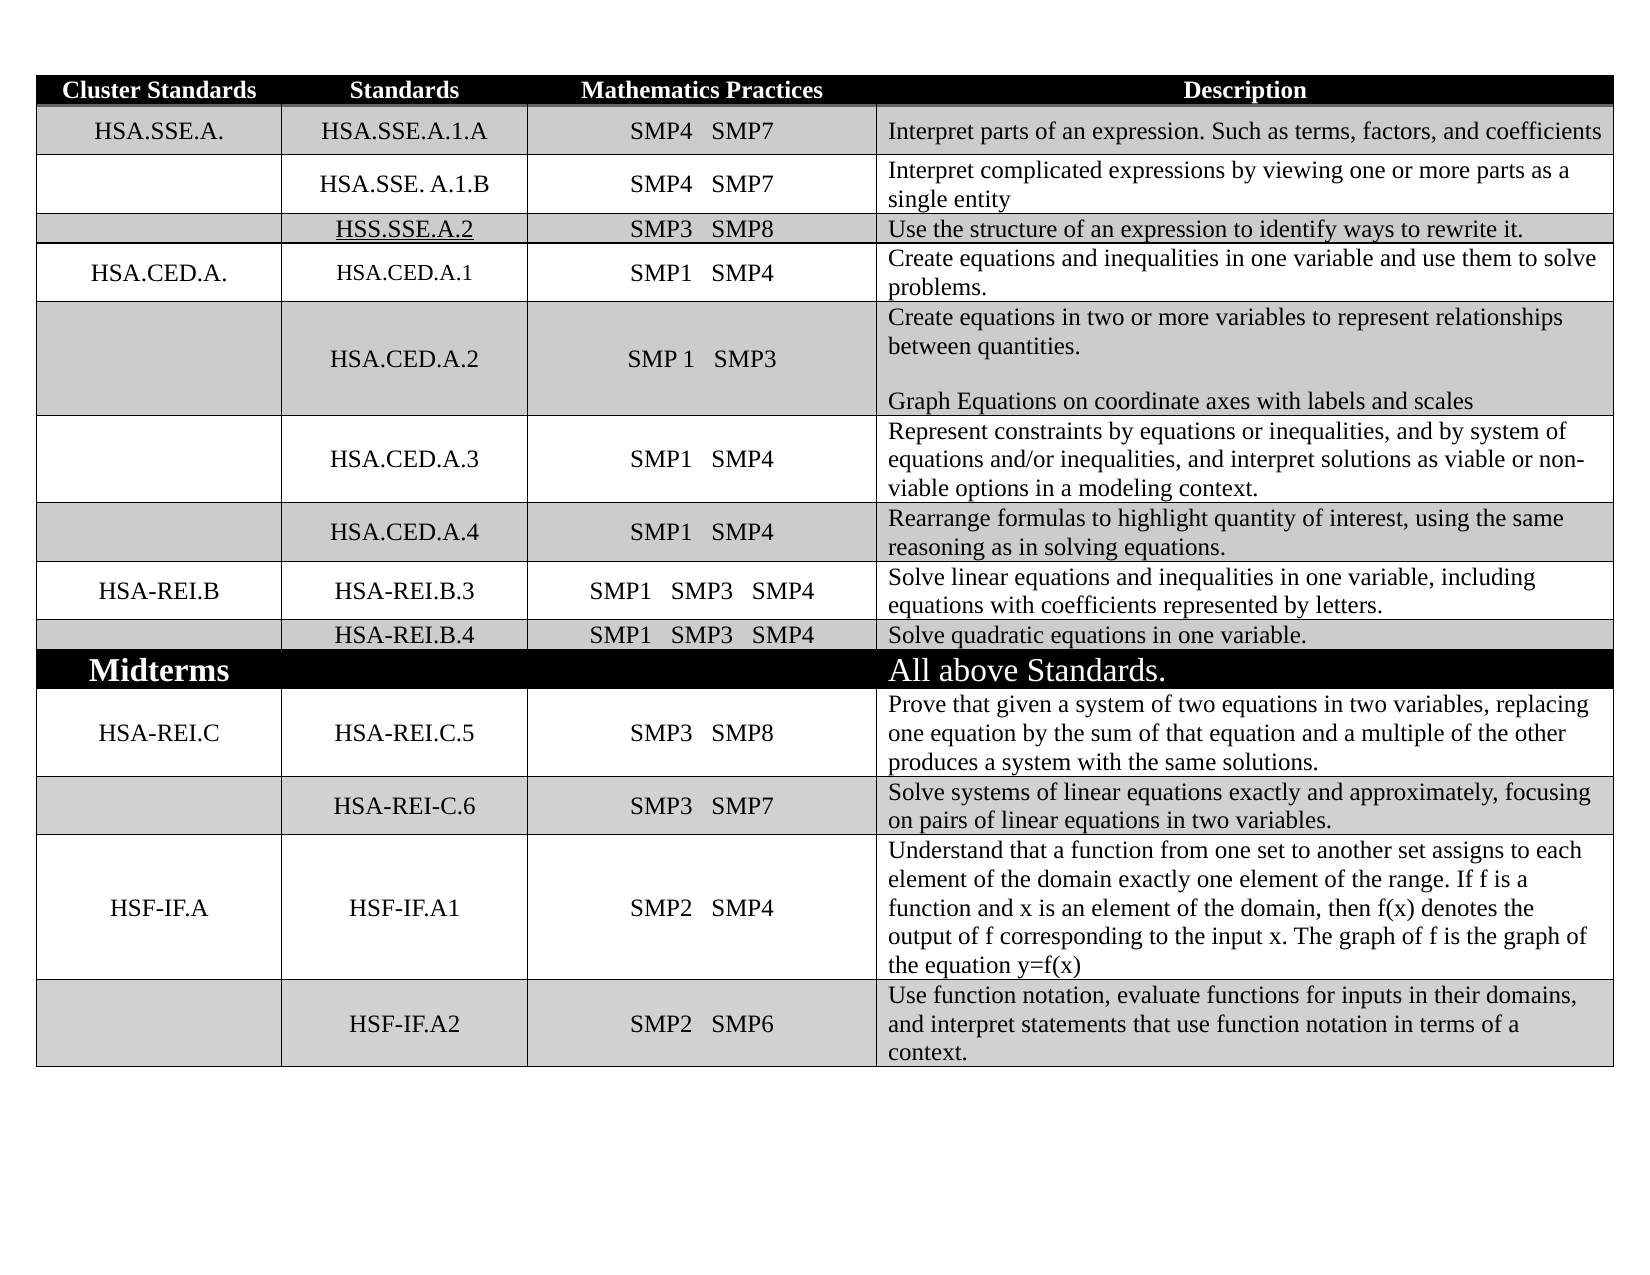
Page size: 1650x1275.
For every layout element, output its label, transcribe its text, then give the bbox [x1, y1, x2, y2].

table_cell HSA.SSE. A.1.B [282, 155, 527, 213]
table_cell [37, 302, 281, 415]
table_cell HSF-IF.A [37, 835, 281, 979]
table_cell SMP4 SMP7 [528, 107, 876, 154]
table_cell HSA.SSE.A. [37, 107, 281, 154]
table_cell Create equations in two or more variables to represent relationships between quantities. Graph Equations on coordinate axes with labels and scales [877, 302, 1613, 415]
table_cell HSA.CED.A.3 [282, 416, 527, 502]
table_header Description [877, 75, 1613, 104]
table_cell Prove that given a system of two equations in two variables, replacing one equation by the sum of that equation and a multiple of the other produces a system with the same solutions. [877, 689, 1613, 776]
table_cell [37, 416, 281, 502]
table_cell HSA.CED.A.2 [282, 302, 527, 415]
table_cell Rearrange formulas to highlight quantity of interest, using the same reasoning as in solving equations. [877, 503, 1613, 561]
table_cell HSA.CED.A. [37, 244, 281, 301]
table_cell SMP1 SMP3 SMP4 [528, 562, 876, 619]
table_cell SMP3 SMP8 [528, 689, 876, 776]
table_cell HSA-REI.B.4 [282, 620, 527, 649]
table_cell SMP1 SMP4 [528, 416, 876, 502]
table_cell [37, 777, 281, 834]
table_cell [37, 155, 281, 213]
table_cell Understand that a function from one set to another set assigns to each element of the domain exactly one element of the range. If f is a function and x is an element of the domain, then f(x) denotes the output of f corresponding to the input x. The graph of f is the graph of the equation y=f(x) [877, 835, 1613, 979]
table_cell Solve linear equations and inequalities in one variable, including equations with coefficients represented by letters. [877, 562, 1613, 619]
table_cell Create equations and inequalities in one variable and use them to solve problems. [877, 244, 1613, 301]
table_cell Solve quadratic equations in one variable. [877, 620, 1613, 649]
table_cell [37, 980, 281, 1066]
table_cell SMP3 SMP8 [528, 214, 876, 242]
table_cell Midterms [37, 650, 281, 688]
table_cell Solve systems of linear equations exactly and approximately, focusing on pairs of linear equations in two variables. [877, 777, 1613, 834]
table_cell SMP1 SMP4 [528, 244, 876, 301]
table_cell HSA-REI.C.5 [282, 689, 527, 776]
table_cell HSA-REI.B.3 [282, 562, 527, 619]
table_cell Interpret complicated expressions by viewing one or more parts as a single entity [877, 155, 1613, 213]
table_cell HSF-IF.A1 [282, 835, 527, 979]
table_cell Use function notation, evaluate functions for inputs in their domains, and interpret statements that use function notation in terms of a context. [877, 980, 1613, 1066]
table_cell HSS.SSE.A.2 [282, 214, 527, 242]
table_header Standards [282, 75, 527, 104]
table_cell SMP 1 SMP3 [528, 302, 876, 415]
table_cell [37, 620, 281, 649]
table_cell [37, 503, 281, 561]
table_cell SMP1 SMP4 [528, 503, 876, 561]
table_cell [37, 214, 281, 242]
table_header Mathematics Practices [527, 75, 877, 104]
table_cell SMP2 SMP4 [528, 835, 876, 979]
table_cell [528, 650, 876, 688]
table_cell HSF-IF.A2 [282, 980, 527, 1066]
table_cell SMP2 SMP6 [528, 980, 876, 1066]
table_cell HSA.CED.A.4 [282, 503, 527, 561]
table_cell Use the structure of an expression to identify ways to rewrite it. [877, 214, 1613, 242]
table_cell HSA.CED.A.1 [282, 244, 527, 301]
table_header Cluster Standards [37, 75, 282, 104]
table_cell SMP4 SMP7 [528, 155, 876, 213]
table_cell SMP3 SMP7 [528, 777, 876, 834]
table_cell Interpret parts of an expression. Such as terms, factors, and coefficients [877, 107, 1613, 154]
table_cell HSA.SSE.A.1.A [282, 107, 527, 154]
table_cell HSA-REI.B [37, 562, 281, 619]
table_cell All above Standards. [877, 650, 1613, 688]
table_cell HSA-REI.C [37, 689, 281, 776]
table_cell Represent constraints by equations or inequalities, and by system of equations and/or inequalities, and interpret solutions as viable or non-viable options in a modeling context. [877, 416, 1613, 502]
table_cell [282, 650, 527, 688]
table_cell HSA-REI-C.6 [282, 777, 527, 834]
table_cell SMP1 SMP3 SMP4 [528, 620, 876, 649]
